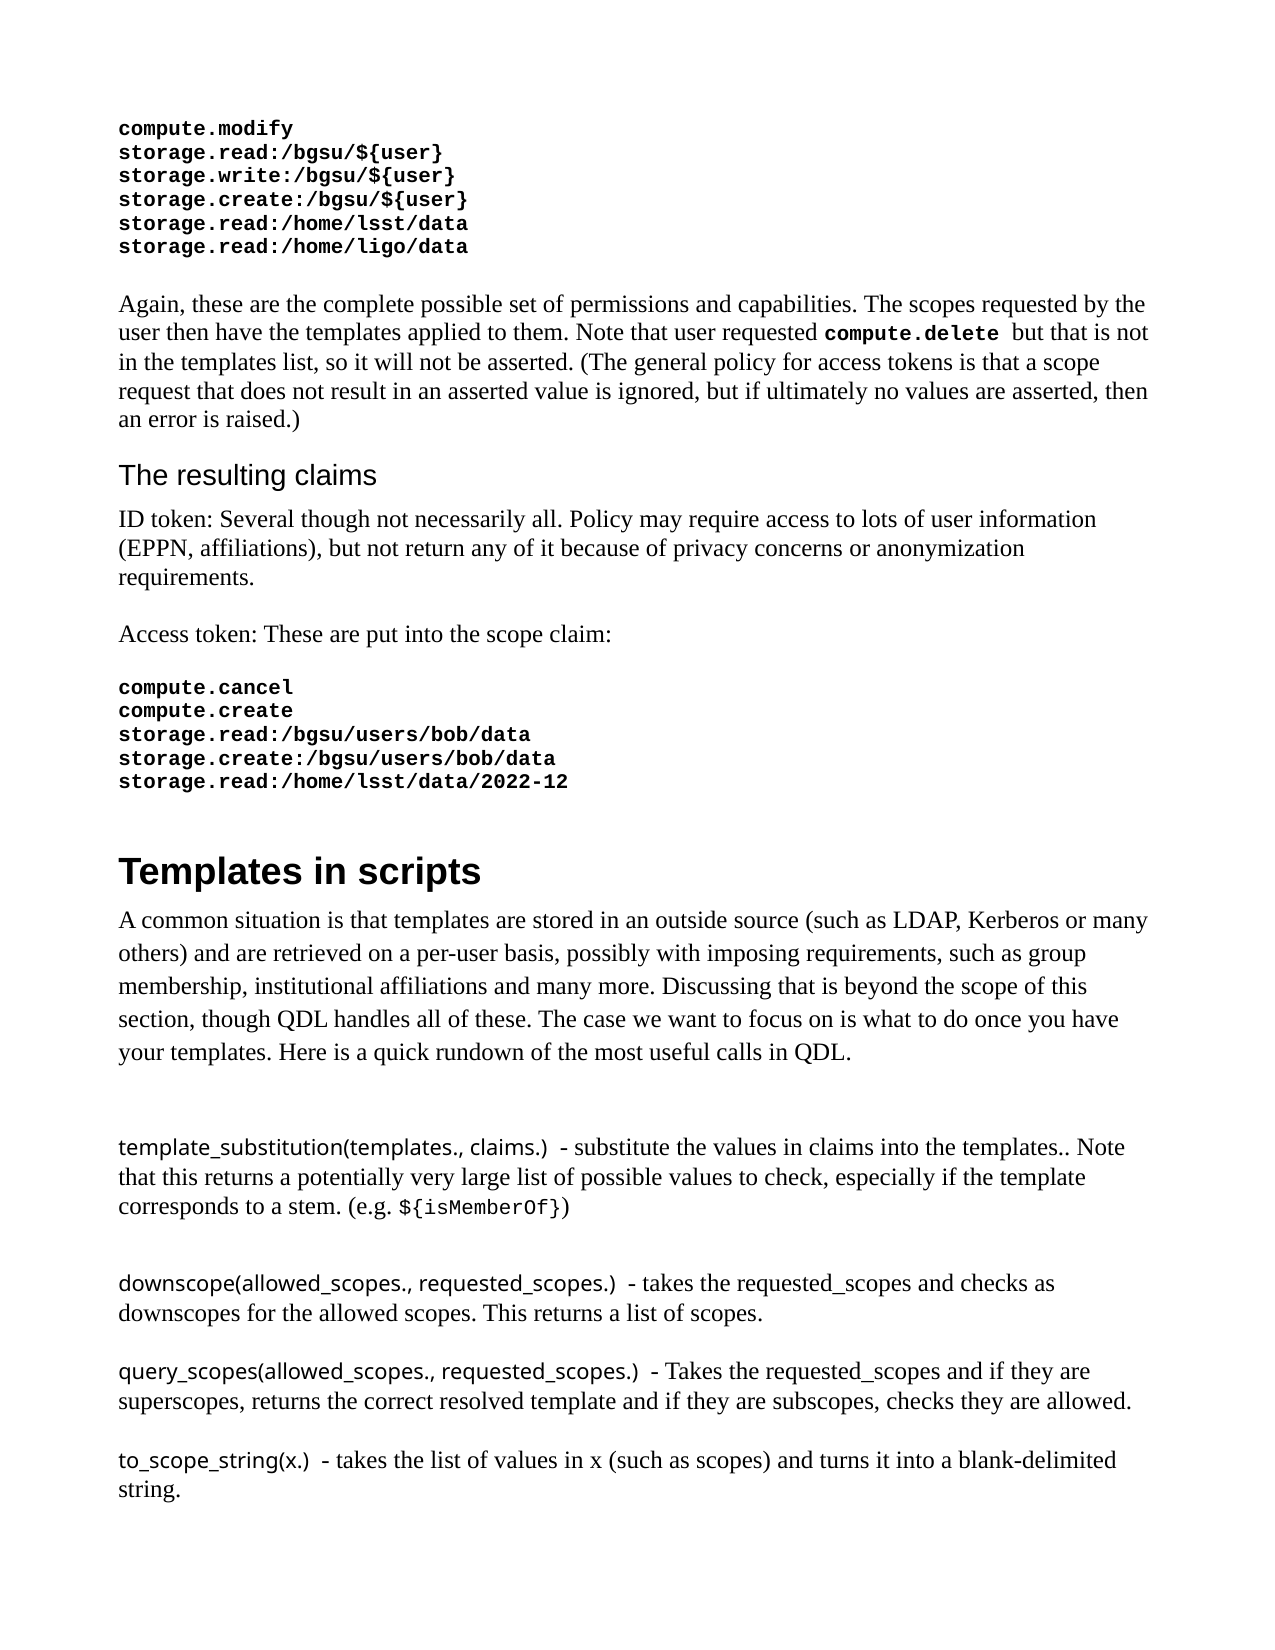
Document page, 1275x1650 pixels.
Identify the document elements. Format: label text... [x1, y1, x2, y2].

text Access token: These are put into the scope claim: [118, 619, 1157, 648]
text compute.create [118, 701, 1157, 724]
text query_scopes(allowed_scopes., requested_scopes.) - Takes the requested_scopes and if they are superscopes, returns the correct resolved template and if they are subscopes, checks they are allowed. [118, 1356, 1157, 1415]
text storage.read:/bgsu/users/bob/data [118, 724, 1157, 748]
text storage.write:/bgsu/${user} [118, 165, 1157, 189]
text template_substitution(templates., claims.) - substitute the values in claims into the templates.. Note that this returns a potentially very large list of possible values to check, especially if the template corresponds to a stem. (e.g. ${isMemberOf}) [118, 1132, 1157, 1220]
text downscope(allowed_scopes., requested_scopes.) - takes the requested_scopes and checks as downscopes for the allowed scopes. This returns a list of scopes. [118, 1268, 1157, 1327]
text storage.read:/home/ligo/data [118, 236, 1157, 260]
text ID token: Several though not necessarily all. Policy may require access to lots of user information (EPPN, affiliations), but not return any of it because of privacy concerns or anonymization requirements. [118, 504, 1157, 591]
text storage.read:/home/lsst/data/2022-12 [118, 771, 1157, 795]
text to_scope_string(x.) - takes the list of values in x (such as scopes) and turns it into a blank-delimited string. [118, 1445, 1157, 1503]
text A common situation is that templates are stored in an outside source (such as LDAP, Kerberos or many others) and are retrieved on a per-user basis, possibly with imposing requirements, such as group membership, institutional affiliations and many more. Discussing that is beyond the scope of this section, though QDL handles all of these. The case we want to focus on is what to do once you have your templates. Here is a quick rundown of the most useful calls in QDL. [118, 905, 1157, 1066]
text storage.read:/bgsu/${user} [118, 142, 1157, 165]
subtitle Templates in scripts [118, 849, 1157, 892]
text storage.create:/bgsu/${user} [118, 189, 1157, 213]
text Again, these are the complete possible set of permissions and capabilities. The scopes requested by the user then have the templates applied to them. Note that user requested compute.delete but that is not in the templates list, so it will not be asserted. (The general policy for access tokens is that a scope request that does not result in an asserted value is ignored, but if ultimately no values are asserted, then an error is raised.) [118, 289, 1157, 433]
text storage.create:/bgsu/users/bob/data [118, 748, 1157, 771]
text compute.modify [118, 118, 1157, 142]
text storage.read:/home/lsst/data [118, 213, 1157, 236]
text compute.cancel [118, 677, 1157, 701]
subtitle The resulting claims [118, 458, 1157, 492]
